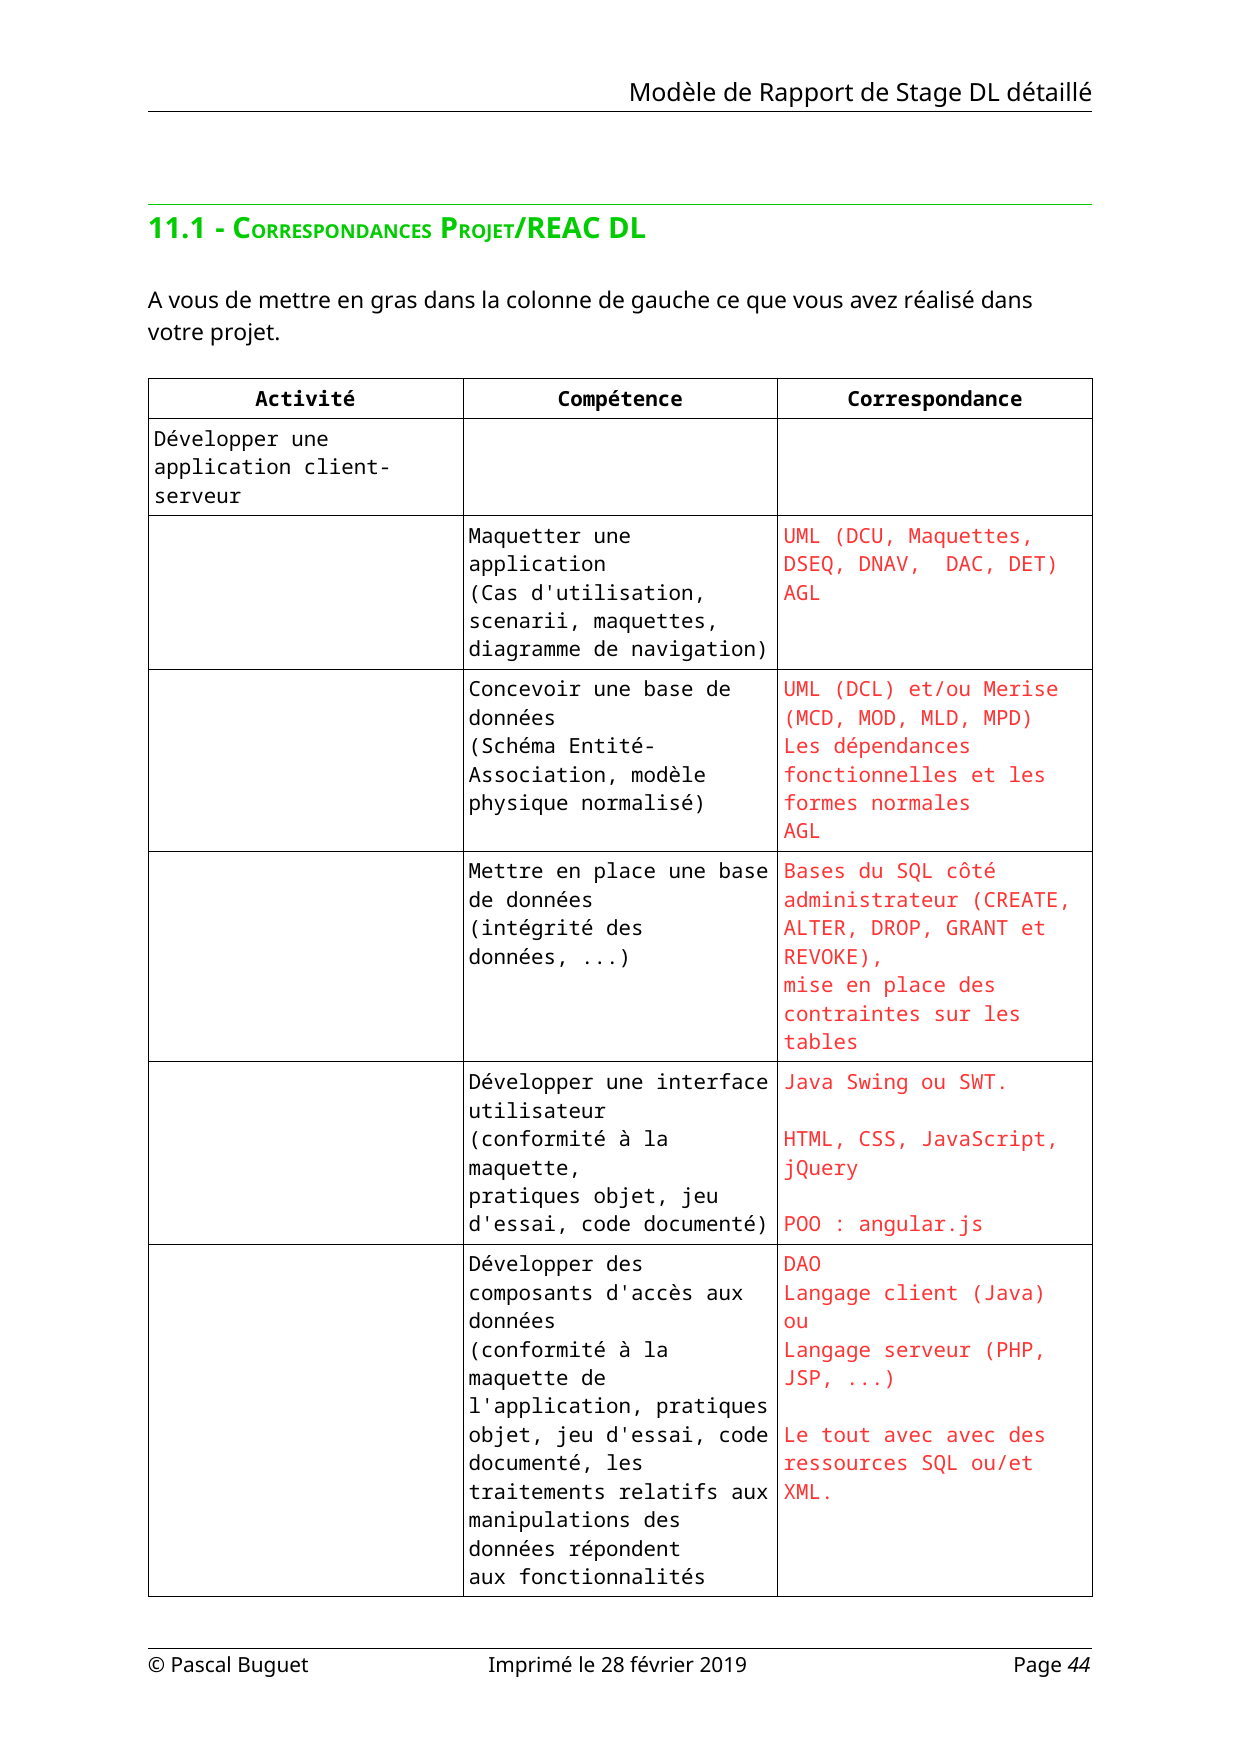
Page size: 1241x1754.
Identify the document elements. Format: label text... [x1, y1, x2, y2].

table_header Correspondance [778, 379, 1092, 418]
table_cell [149, 1245, 463, 1596]
table_cell Développer une interface utilisateur (conformité à la maquette, pratiques objet, jeu d'essai, code documenté) [464, 1062, 777, 1244]
table_cell DAO Langage client (Java) ou Langage serveur (PHP, JSP, ...) Le tout avec avec des ressources SQL ou/et XML. [778, 1245, 1092, 1596]
table_cell [149, 516, 463, 669]
table_cell [778, 419, 1092, 515]
table_cell Développer des composants d'accès aux données (conformité à la maquette de l'application, pratiques objet, jeu d'essai, code documenté, les traitements relatifs aux manipulations des données répondent aux fonctionnalités [464, 1245, 777, 1596]
table_cell Maquetter une application (Cas d'utilisation, scenarii, maquettes, diagramme de navigation) [464, 516, 777, 669]
table_cell [149, 670, 463, 851]
subtitle - Correspondances Projet/REAC DL [148, 205, 1092, 247]
table_header Compétence [464, 379, 777, 418]
table_cell Java Swing ou SWT. HTML, CSS, JavaScript, jQuery POO : angular.js [778, 1062, 1092, 1244]
table_cell Bases du SQL côté administrateur (CREATE, ALTER, DROP, GRANT et REVOKE), mise en place des contraintes sur les tables [778, 852, 1092, 1061]
table_cell UML (DCL) et/ou Merise (MCD, MOD, MLD, MPD) Les dépendances fonctionnelles et les formes normales AGL [778, 670, 1092, 851]
table_cell Concevoir une base de données (Schéma Entité-Association, modèle physique normalisé) [464, 670, 777, 851]
table_cell Développer une application client- serveur [149, 419, 463, 515]
table_cell UML (DCU, Maquettes, DSEQ, DNAV, DAC, DET) AGL [778, 516, 1092, 669]
table_cell [149, 1062, 463, 1244]
text A vous de mettre en gras dans la colonne de gauche ce que vous avez réalisé dans votre projet. [148, 284, 1092, 347]
table_cell [464, 419, 777, 515]
table_cell [149, 852, 463, 1061]
table_header Activité [149, 379, 463, 418]
table_cell Mettre en place une base de données (intégrité des données, ...) [464, 852, 777, 1061]
